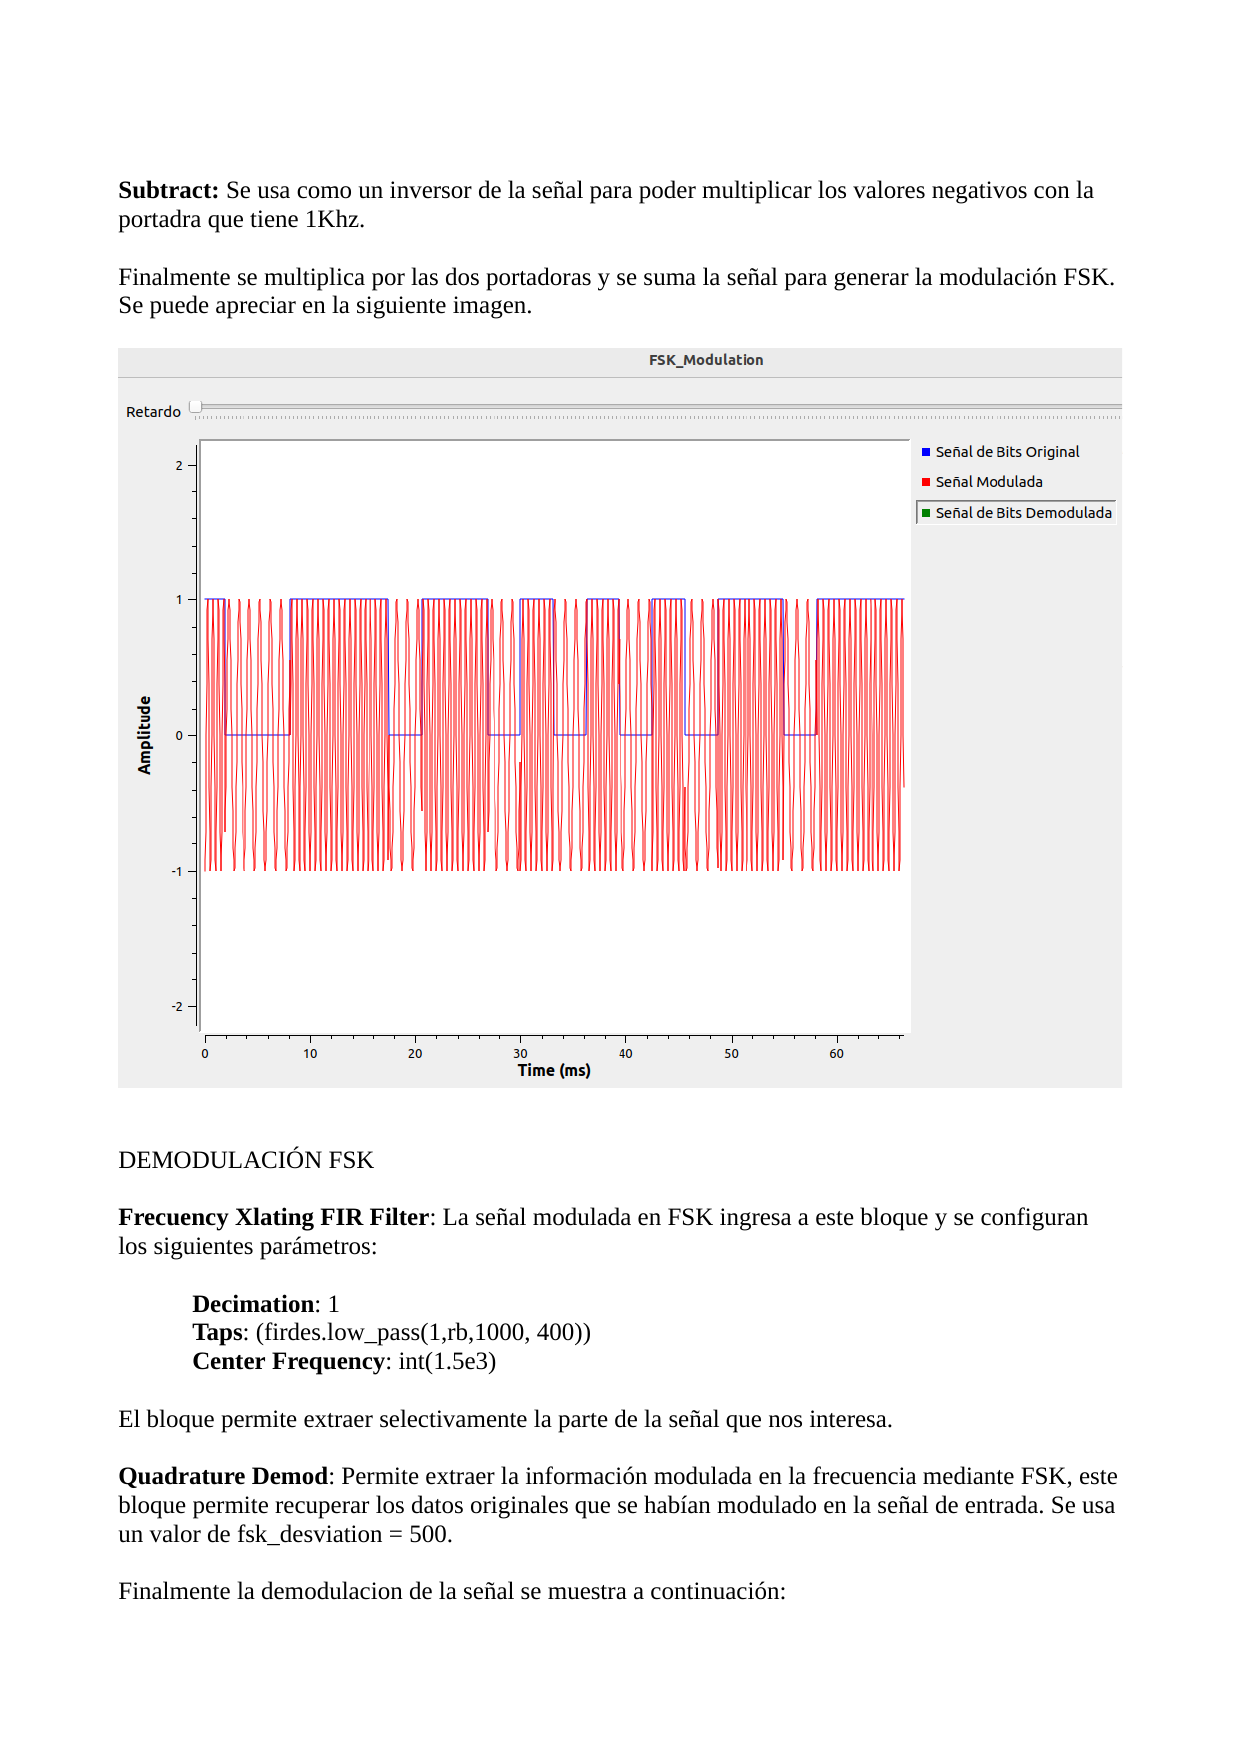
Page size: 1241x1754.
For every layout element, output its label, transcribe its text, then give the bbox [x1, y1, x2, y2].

picture [118, 348, 1123, 1088]
text Taps: (firdes.low_pass(1,rb,1000, 400)) [118, 1317, 1122, 1346]
text Finalmente la demodulacion de la señal se muestra a continuación: [118, 1576, 1122, 1605]
text Decimation: 1 [118, 1289, 1122, 1317]
text Quadrature Demod: Permite extraer la información modulada en la frecuencia mediante FSK, este bloque permite recuperar los datos originales que se habían modulado en la señal de entrada. Se usa un valor de fsk_desviation = 500. [118, 1461, 1122, 1547]
text DEMODULACIÓN FSK [118, 1145, 1122, 1174]
text Frecuency Xlating FIR Filter: La señal modulada en FSK ingresa a este bloque y se configuran los siguientes parámetros: [118, 1202, 1122, 1260]
text Finalmente se multiplica por las dos portadoras y se suma la señal para generar la modulación FSK. Se puede apreciar en la siguiente imagen. [118, 262, 1122, 319]
text Center Frequency: int(1.5e3) [118, 1346, 1122, 1375]
text El bloque permite extraer selectivamente la parte de la señal que nos interesa. [118, 1404, 1122, 1432]
text Subtract: Se usa como un inversor de la señal para poder multiplicar los valores negativos con la portadra que tiene 1Khz. [118, 176, 1122, 233]
